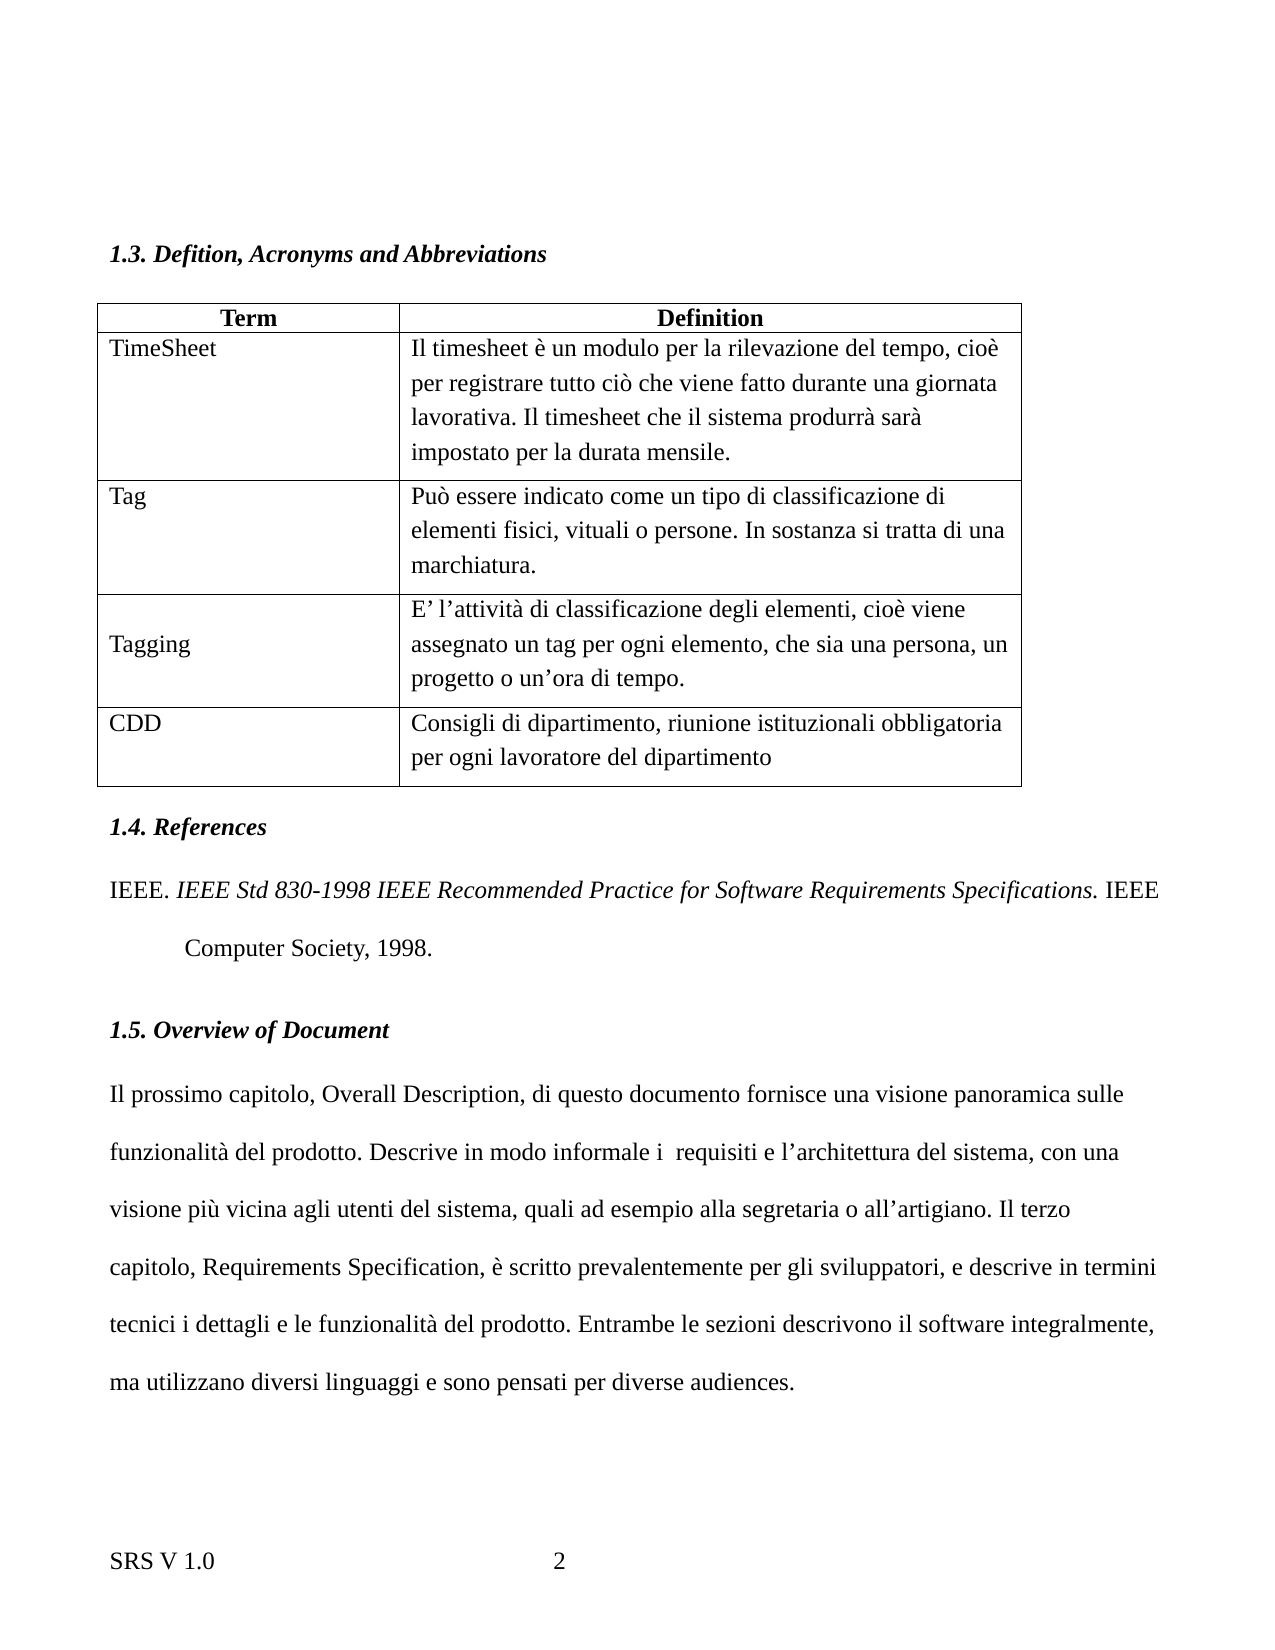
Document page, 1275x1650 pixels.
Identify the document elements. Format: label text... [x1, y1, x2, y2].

table_cell Può essere indicato come un tipo di classificazione di elementi fisici, vituali o persone. In sostanza si tratta di una marchiatura. [400, 481, 1021, 593]
table_cell Il timesheet è un modulo per la rilevazione del tempo, cioè per registrare tutto ciò che viene fatto durante una giornata lavorativa. Il timesheet che il sistema produrrà sarà impostato per la durata mensile. [400, 333, 1021, 480]
table_cell TimeSheet [98, 333, 399, 480]
text Il prossimo capitolo, Overall Description, di questo documento fornisce una visione panoramica sulle funzionalità del prodotto. Descrive in modo informale i requisiti e l’architettura del sistema, con una visione più vicina agli utenti del sistema, quali ad esempio alla segretaria o all’artigiano. Il terzo capitolo, Requirements Specification, è scritto prevalentemente per gli sviluppatori, e descrive in termini tecnici i dettagli e le funzionalità del prodotto. Entrambe le sezioni descrivono il software integralmente, ma utilizzano diversi linguaggi e sono pensati per diverse audiences. [109, 1079, 1162, 1395]
text IEEE. IEEE Std 830-1998 IEEE Recommended Practice for Software Requirements Specifications. IEEE Computer Society, 1998. [109, 875, 1162, 962]
table_header Definition [400, 304, 1021, 332]
table_cell Tag [98, 481, 399, 593]
table_cell Consigli di dipartimento, riunione istituzionali obbligatoria per ogni lavoratore del dipartimento [400, 708, 1021, 786]
subtitle 1.3. Defition, Acronyms and Abbreviations [109, 239, 1162, 267]
subtitle 1.5. Overview of Document [109, 1015, 1162, 1044]
subtitle 1.4. References [109, 812, 1162, 840]
table_cell CDD [98, 708, 399, 786]
table_cell E’ l’attività di classificazione degli elementi, cioè viene assegnato un tag per ogni elemento, che sia una persona, un progetto o un’ora di tempo. [400, 595, 1021, 707]
table_header Term [98, 304, 399, 332]
table_cell Tagging [98, 595, 399, 707]
